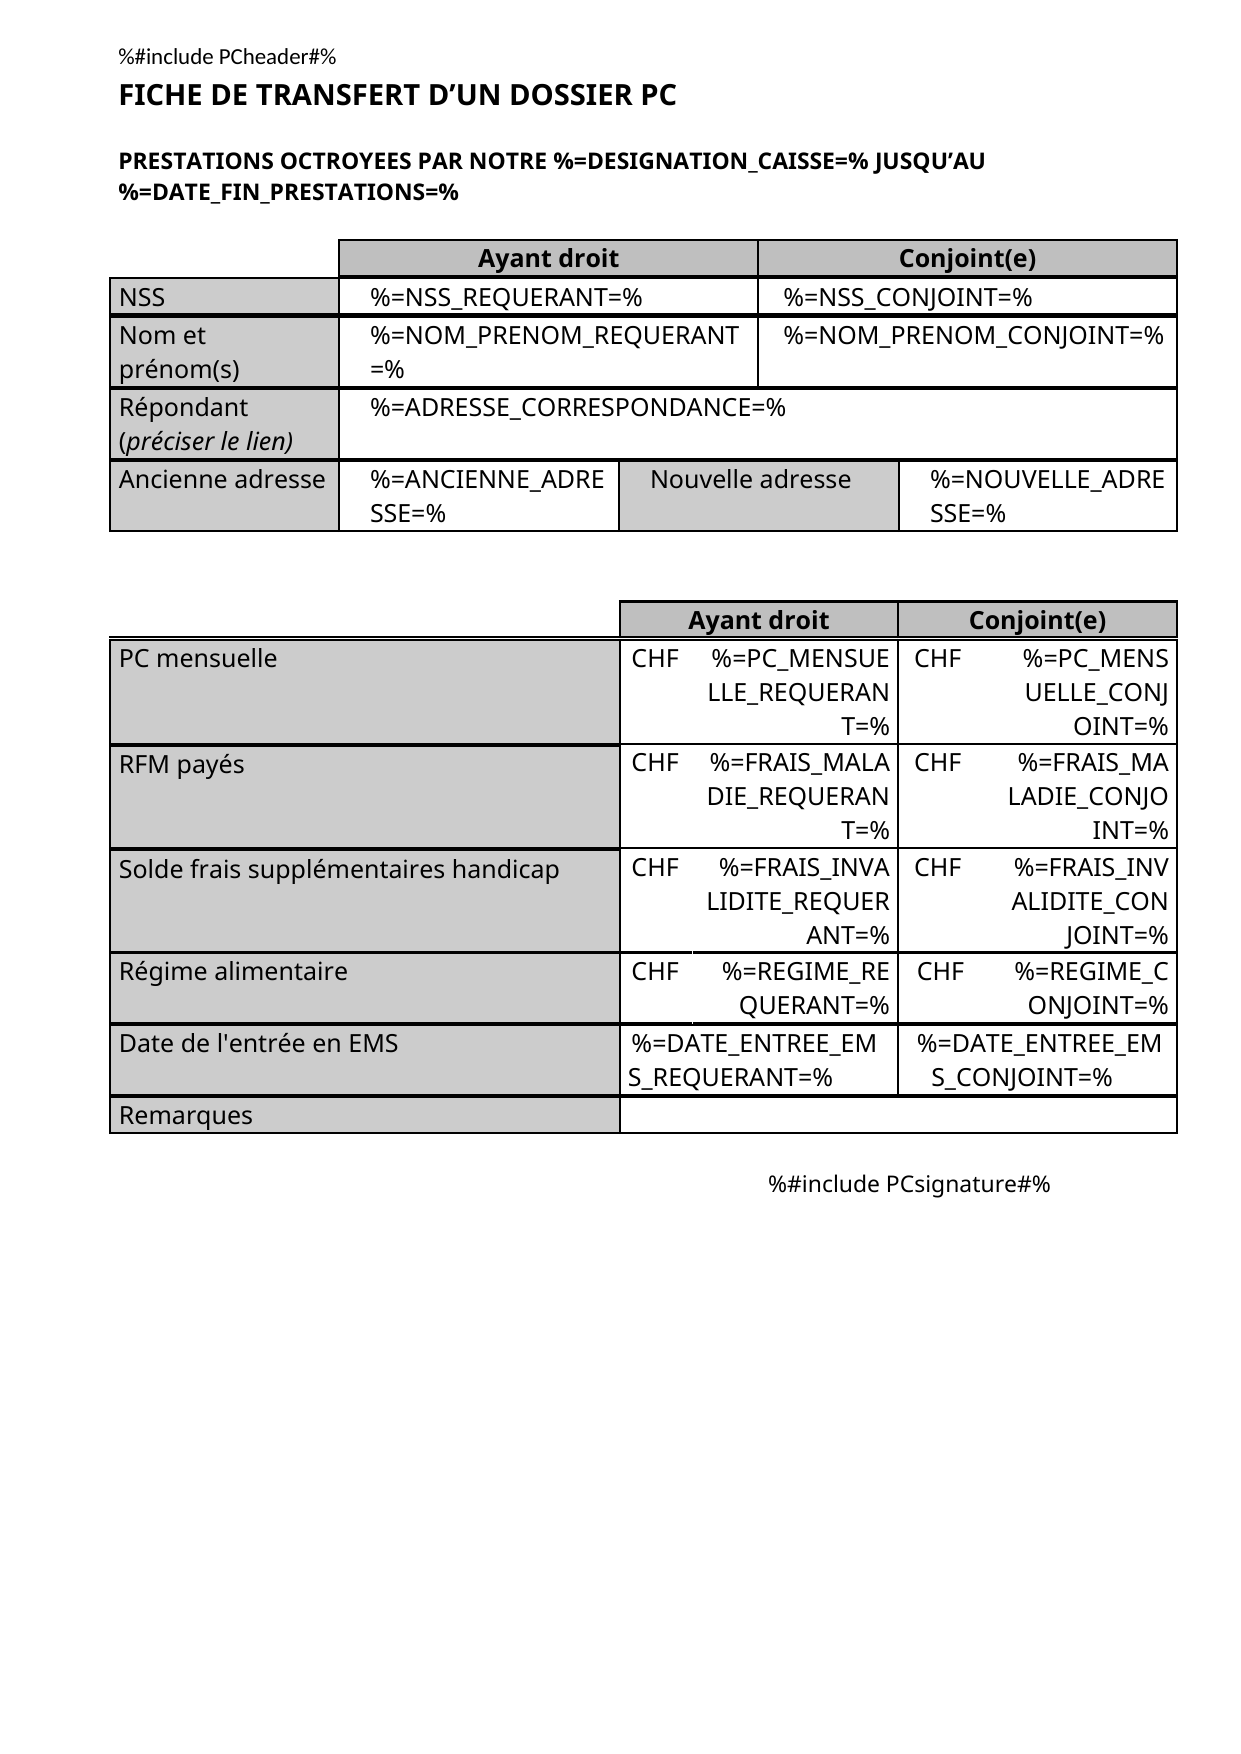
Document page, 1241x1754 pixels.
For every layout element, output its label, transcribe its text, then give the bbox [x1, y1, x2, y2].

table_cell %=PC_MENSUELLE_REQUERANT=% [696, 641, 897, 743]
table_cell CHF [899, 954, 974, 1022]
table_cell %=NOM_PRENOM_REQUERANT=% [340, 318, 757, 386]
text %#include PCheader#% [118, 42, 1182, 70]
table_header Conjoint(e) [759, 241, 1176, 275]
table_cell %=FRAIS_INVALIDITE_CONJOINT=% [977, 849, 1176, 951]
table_cell CHF [621, 954, 692, 1022]
table_cell %=FRAIS_MALADIE_CONJOINT=% [977, 745, 1176, 847]
table_header Ayant droit [340, 241, 757, 275]
text %#include PCsignature#% [118, 1168, 1182, 1199]
table_cell PC mensuelle [111, 641, 619, 743]
table_cell %=NOM_PRENOM_CONJOINT=% [759, 318, 1176, 386]
table_cell NSS [111, 279, 338, 313]
table_header Ayant droit [621, 603, 897, 636]
table_cell Nom et prénom(s) [111, 318, 338, 386]
table_header [109, 600, 619, 636]
table_cell CHF [899, 745, 977, 847]
table_cell %=ANCIENNE_ADRESSE=% [340, 462, 618, 530]
text PRESTATIONS OCTROYEES PAR NOTRE %=DESIGNATION_CAISSE=% JUSQU’AU %=DATE_FIN_PRESTATIONS=% [118, 145, 1182, 208]
table_cell RFM payés [111, 747, 619, 847]
table_cell CHF [621, 745, 696, 847]
table_cell Solde frais supplémentaires handicap [111, 851, 619, 951]
table_header [109, 239, 338, 277]
table_cell %=FRAIS_INVALIDITE_REQUERANT=% [696, 849, 897, 951]
table_cell Remarques [111, 1098, 619, 1132]
table_cell Répondant (préciser le lien) [111, 390, 338, 458]
table_cell %=ADRESSE_CORRESPONDANCE=% [340, 390, 1176, 458]
table_cell Régime alimentaire [111, 954, 619, 1022]
table_cell CHF [621, 849, 696, 951]
table_cell %=NSS_REQUERANT=% [340, 279, 757, 313]
table_cell %=NSS_CONJOINT=% [759, 279, 1176, 313]
text FICHE DE TRANSFERT D’UN DOSSIER PC [118, 74, 1182, 114]
table_cell %=DATE_ENTREE_EMS_REQUERANT=% [621, 1026, 897, 1094]
table_cell %=REGIME_REQUERANT=% [693, 954, 897, 1022]
table_cell %=REGIME_CONJOINT=% [974, 954, 1176, 1022]
table_cell CHF [621, 641, 696, 743]
table_header Conjoint(e) [899, 603, 1176, 636]
table_cell Date de l'entrée en EMS [111, 1026, 619, 1094]
table_cell %=FRAIS_MALADIE_REQUERANT=% [696, 745, 897, 847]
table_cell CHF [899, 641, 977, 743]
table_cell %=NOUVELLE_ADRESSE=% [900, 462, 1176, 530]
table_cell [621, 1098, 1176, 1132]
table_cell Ancienne adresse [111, 462, 338, 530]
table_cell CHF [899, 849, 977, 951]
table_cell %=PC_MENSUELLE_CONJOINT=% [977, 641, 1176, 743]
table_cell Nouvelle adresse [620, 462, 898, 530]
table_cell %=DATE_ENTREE_EMS_CONJOINT=% [899, 1026, 1176, 1094]
